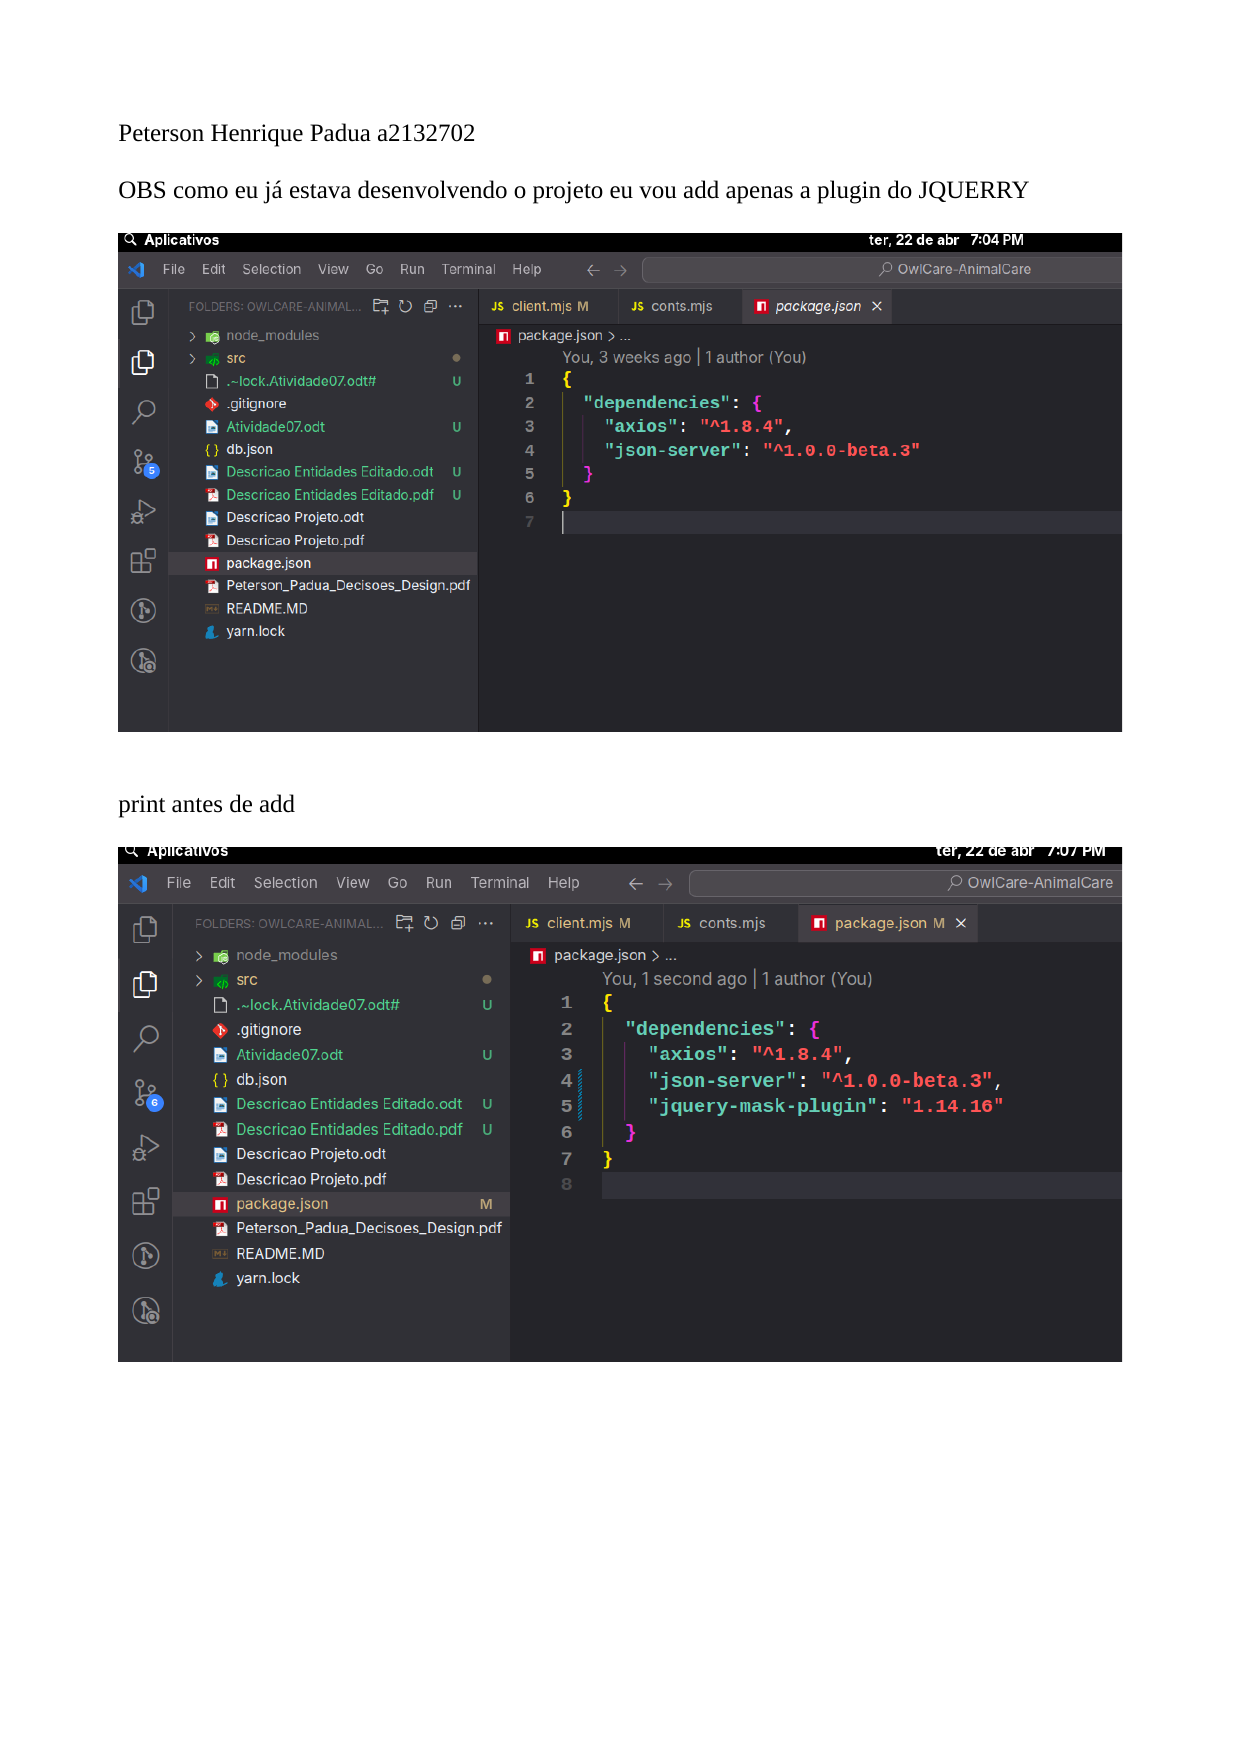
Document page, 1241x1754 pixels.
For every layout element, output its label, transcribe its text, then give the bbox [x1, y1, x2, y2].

picture [118, 847, 1123, 1362]
text OBS como eu já estava desenvolvendo o projeto eu vou add apenas a plugin do JQUERRY [118, 176, 1122, 204]
text print antes de add [118, 732, 1122, 818]
text [118, 1362, 1122, 1620]
picture [118, 233, 1123, 732]
text Peterson Henrique Padua a2132702 [118, 118, 1122, 147]
